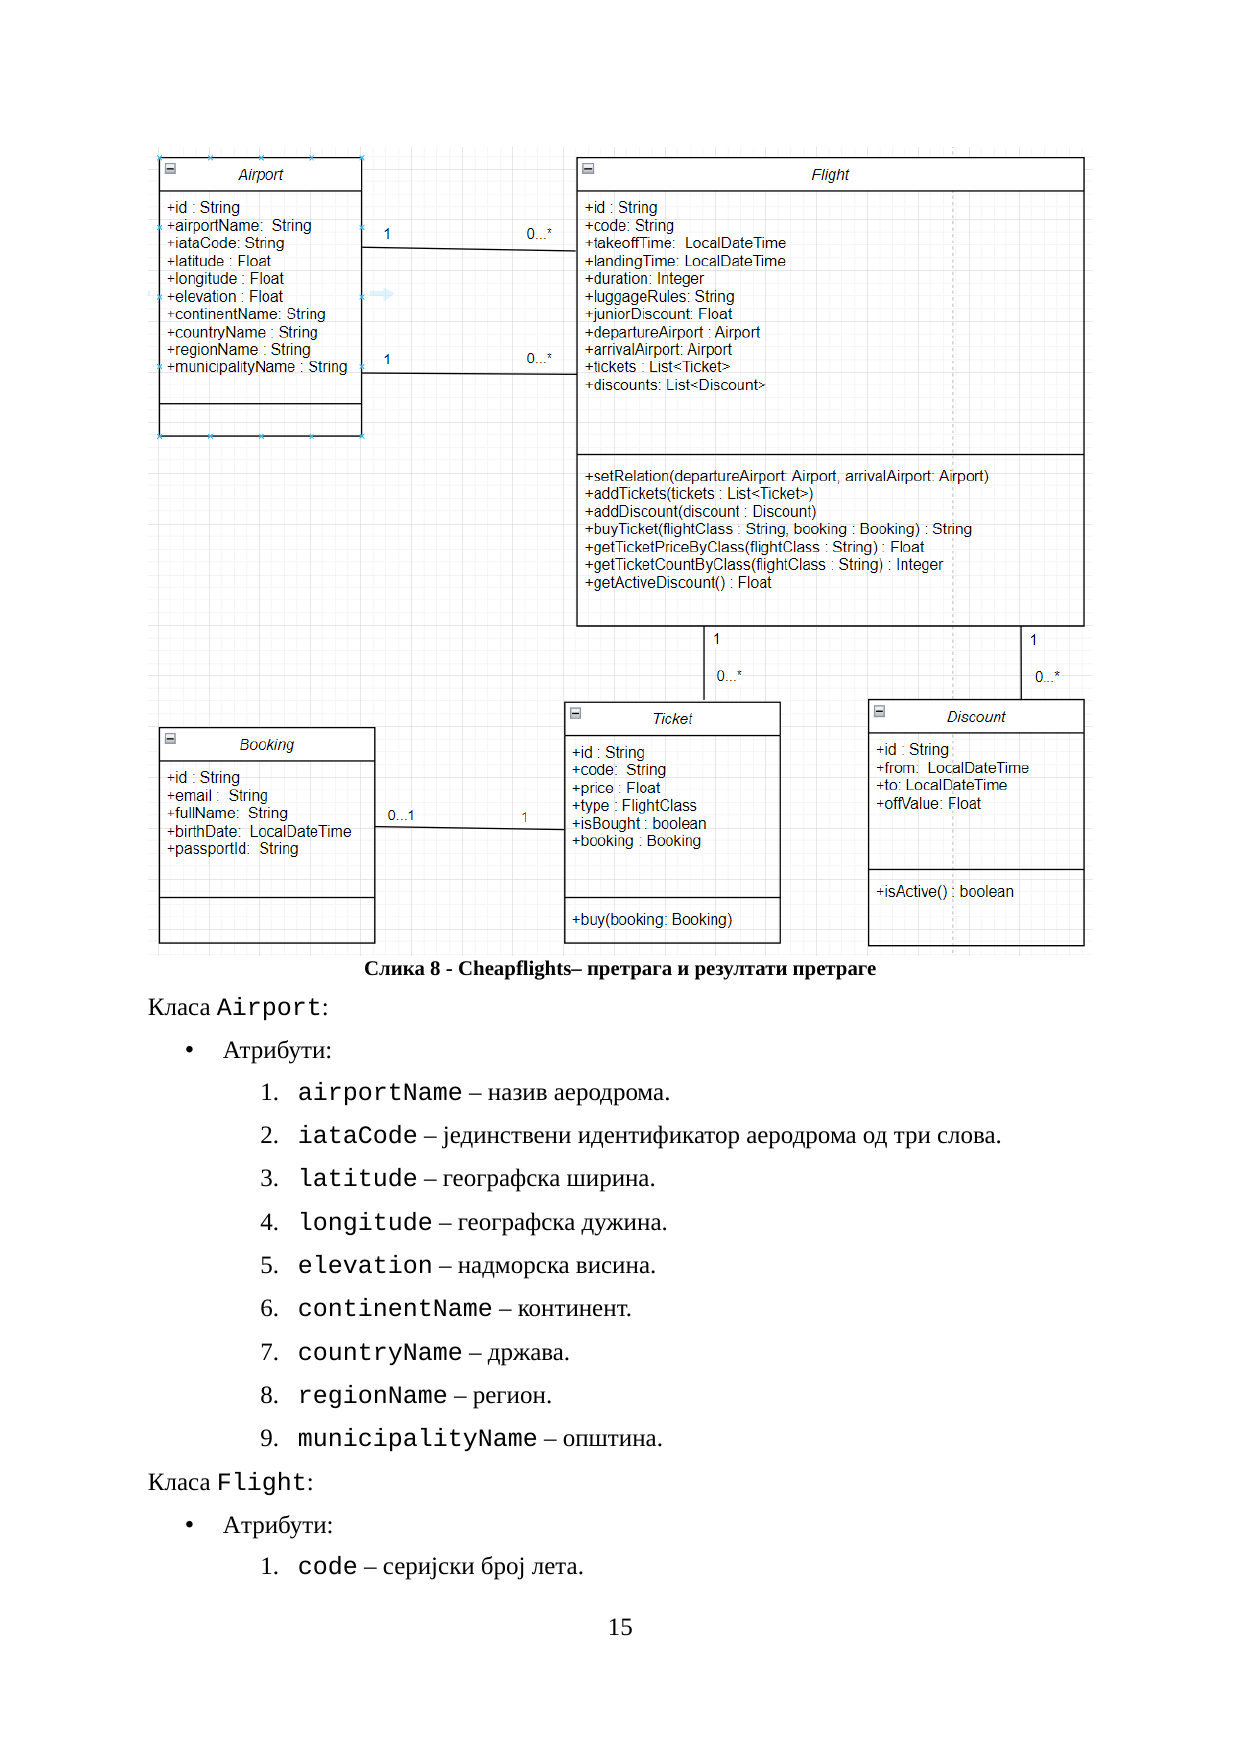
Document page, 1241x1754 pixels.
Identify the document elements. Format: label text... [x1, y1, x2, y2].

list iataCode – јединствени идентификатор аеродрома од три слова. [260, 1120, 1092, 1151]
text Класа Airport: [148, 992, 1092, 1023]
list longitude – географска дужина. [260, 1207, 1092, 1237]
list regionName – регион. [260, 1380, 1092, 1411]
text Слика 8 - Cheapflights– претрага и резултати претраге [148, 956, 1092, 979]
list latitude – географска ширина. [260, 1163, 1092, 1194]
list airportName – назив аеродрома. [260, 1077, 1092, 1107]
text Класа Flight: [148, 1467, 1092, 1497]
list Атрибути: [185, 1035, 1092, 1064]
list code – серијски број лета. [260, 1551, 1092, 1582]
list elevation – надморска висина. [260, 1250, 1092, 1281]
list municipalityName – општина. [260, 1423, 1092, 1454]
picture [147, 147, 1093, 956]
list countryName – држава. [260, 1337, 1092, 1367]
list Атрибути: [185, 1510, 1092, 1539]
list continentName – континент. [260, 1293, 1092, 1324]
